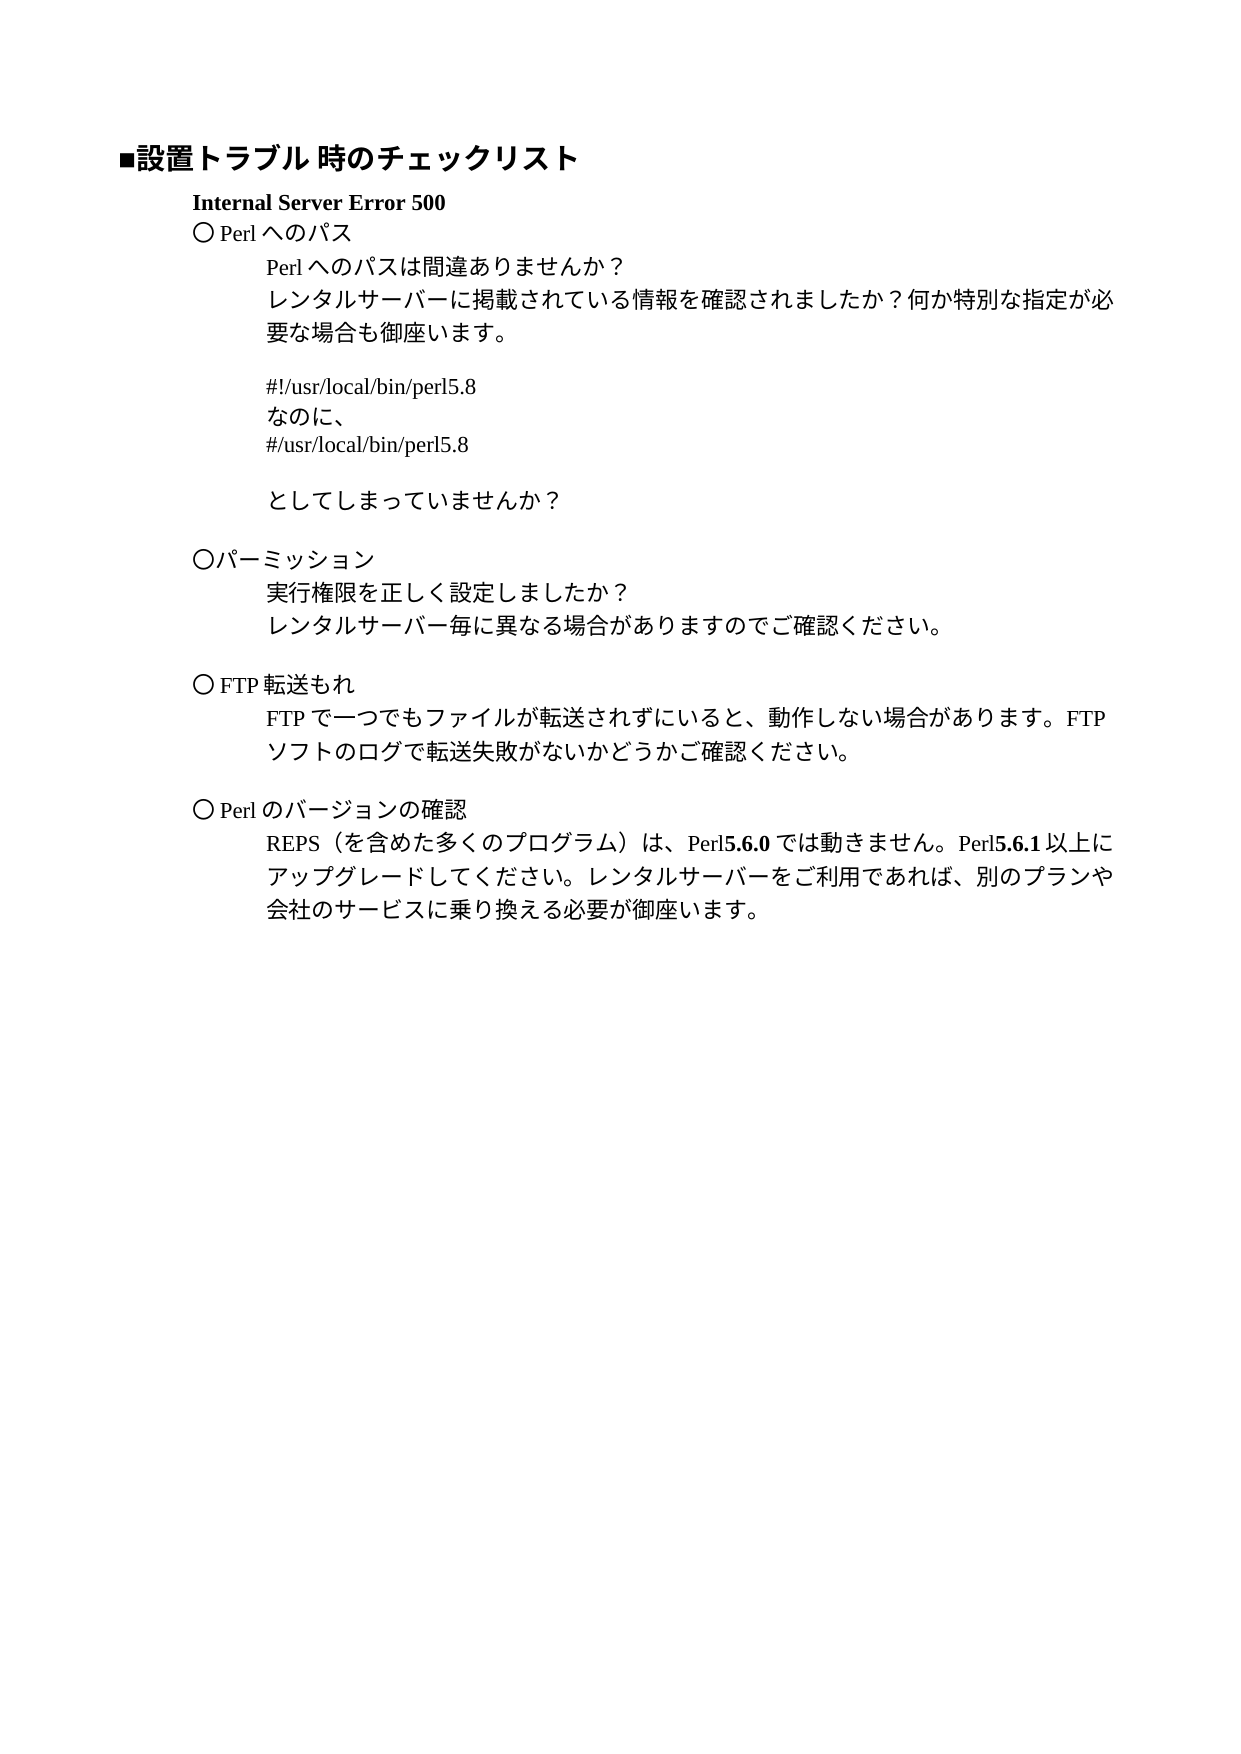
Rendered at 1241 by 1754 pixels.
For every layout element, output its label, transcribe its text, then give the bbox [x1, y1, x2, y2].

text 〇パーミッション [192, 542, 1122, 575]
text Perlへのパスは間違ありませんか？ [266, 248, 1122, 282]
subtitle ■設置トラブル 時のチェックリスト [118, 136, 1122, 178]
text FTPで一つでもファイルが転送されずにいると、動作しない場合があります。FTPソフトのログで転送失敗がないかどうかご確認ください。 [266, 700, 1122, 767]
text REPS（を含めた多くのプログラム）は、Perl5.6.0では動きません。Perl5.6.1以上にアップグレードしてください。レンタルサーバーをご利用であれば、別のプランや会社のサービスに乗り換える必要が御座います。 [266, 825, 1122, 925]
text #!/usr/local/bin/perl5.8 [266, 374, 1122, 399]
text 実行権限を正しく設定しましたか？ [266, 575, 1122, 608]
text 〇FTP転送もれ [192, 667, 1122, 700]
text 〇Perlのバージョンの確認 [118, 792, 1122, 825]
text レンタルサーバー毎に異なる場合がありますのでご確認ください。 [266, 608, 1122, 641]
text としてしまっていませんか？ [266, 483, 1122, 516]
text 〇Perlへのパス [192, 215, 1122, 248]
text レンタルサーバーに掲載されている情報を確認されましたか？何か特別な指定が必要な場合も御座います。 [266, 282, 1122, 348]
text なのに、 #/usr/local/bin/perl5.8 [266, 399, 1122, 458]
text Internal Server Error 500 [192, 190, 1122, 215]
